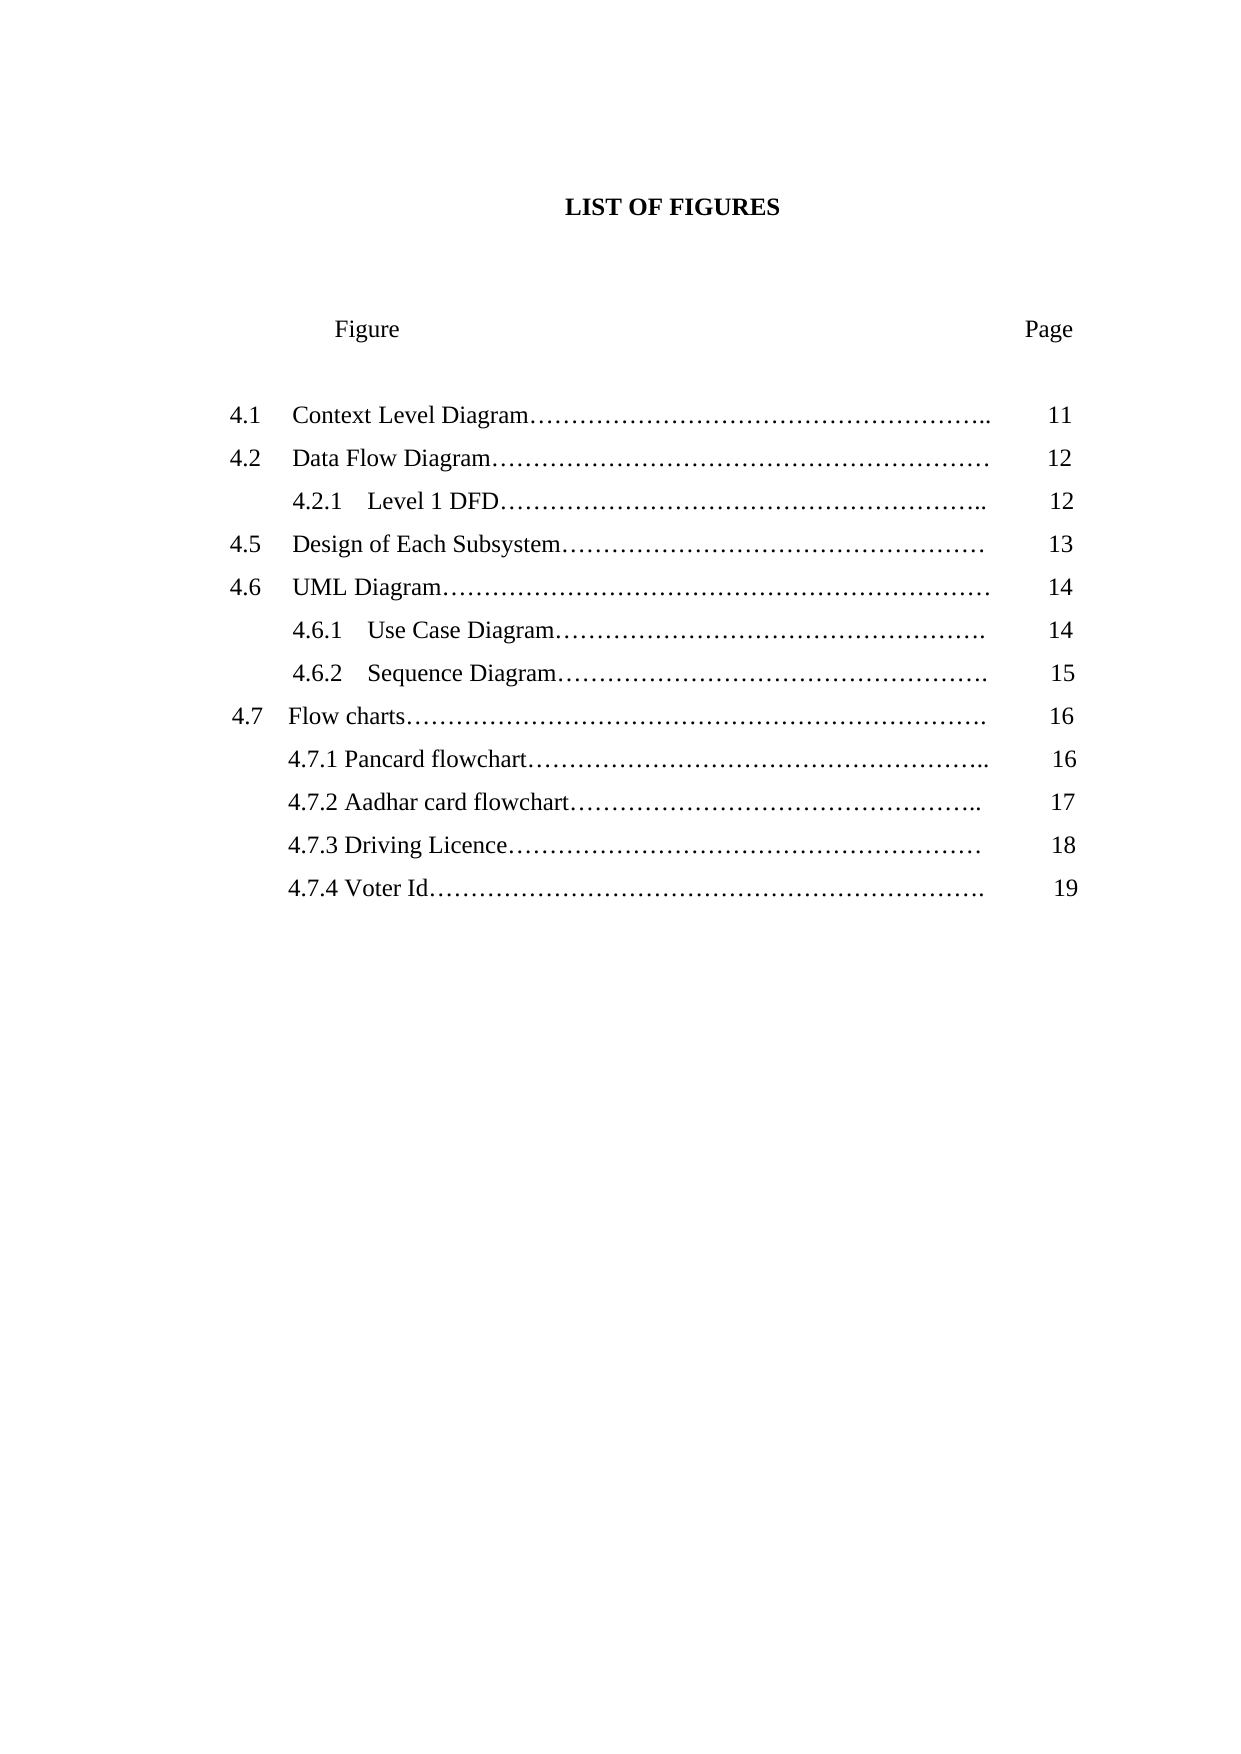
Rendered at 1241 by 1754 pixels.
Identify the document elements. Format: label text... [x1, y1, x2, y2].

text 4.7.4 Voter Id…………………………………………………………. 19 [207, 873, 1093, 902]
text 4.7.3 Driving Licence………………………………………………… 18 [207, 830, 1093, 859]
subtitle LIST OF FIGURES [207, 192, 988, 221]
text 4.6.2 Sequence Diagram……………………………………………. 15 [292, 658, 1093, 687]
text 4.7.1 Pancard flowchart……………………………………………….. 16 [207, 744, 1093, 773]
text 4.1 Context Level Diagram……………………………………………….. 11 [217, 400, 1093, 429]
text 4.5 Design of Each Subsystem…………………………………………… 13 [217, 529, 1093, 558]
text 4.2.1 Level 1 DFD………………………………………………….. 12 [292, 486, 1093, 515]
text 4.2 Data Flow Diagram…………………………………………………… 12 [217, 443, 1093, 472]
text 4.6.1 Use Case Diagram……………………………………………. 14 [292, 615, 1093, 644]
text 4.7.2 Aadhar card flowchart………………………………………….. 17 [207, 787, 1093, 816]
text 4.7 Flow charts……………………………………………………………. 16 [207, 701, 1093, 730]
text 4.6 UML Diagram………………………………………………………… 14 [217, 572, 1093, 601]
text Figure Page [266, 314, 1093, 342]
